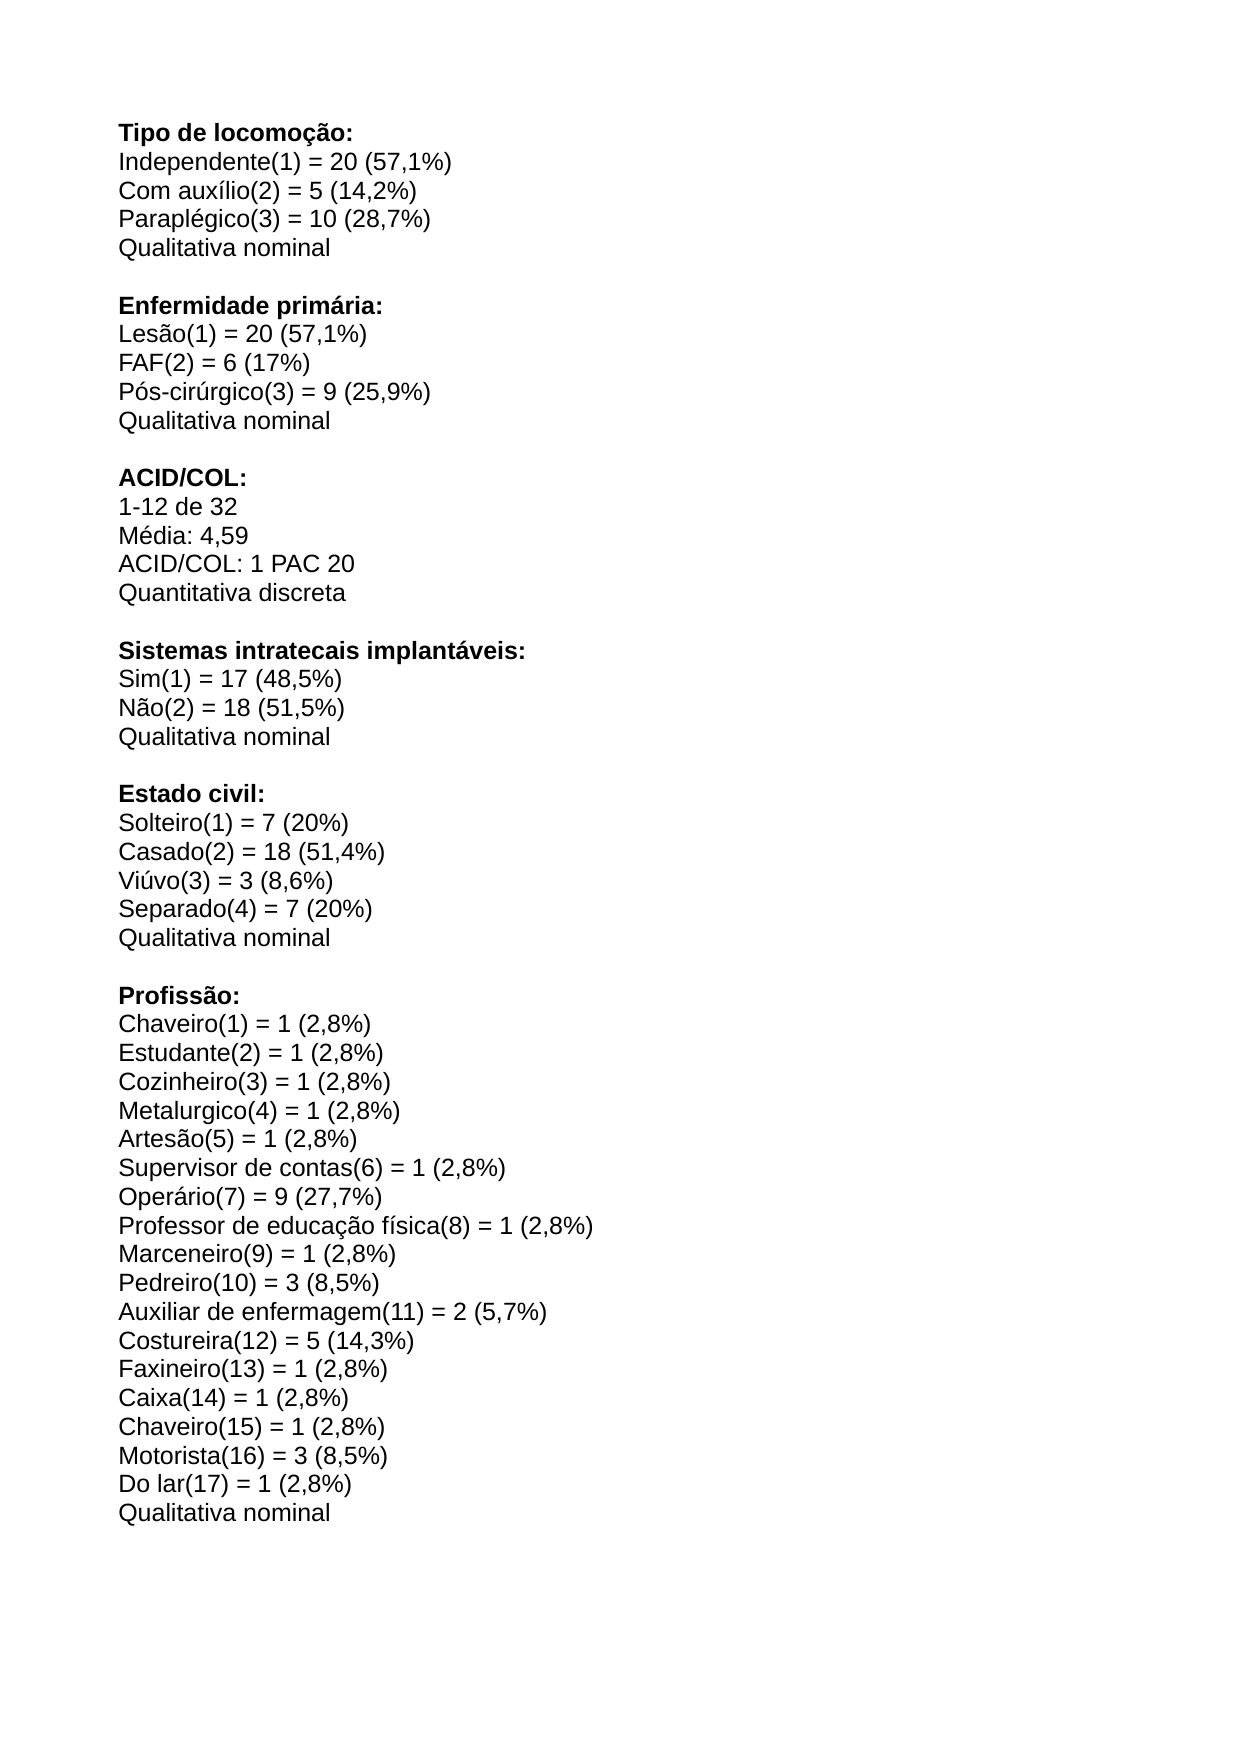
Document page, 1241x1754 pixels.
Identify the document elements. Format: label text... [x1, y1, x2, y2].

text Do lar(17) = 1 (2,8%) [118, 1469, 1122, 1498]
text Profissão: [118, 981, 1122, 1009]
text Supervisor de contas(6) = 1 (2,8%) [118, 1153, 1122, 1182]
text Cozinheiro(3) = 1 (2,8%) [118, 1067, 1122, 1096]
text Independente(1) = 20 (57,1%) [118, 147, 1122, 176]
text Chaveiro(1) = 1 (2,8%) [118, 1009, 1122, 1038]
text Paraplégico(3) = 10 (28,7%) [118, 204, 1122, 233]
text Qualitativa nominal [118, 722, 1122, 751]
text ACID/COL: [118, 463, 1122, 492]
text Faxineiro(13) = 1 (2,8%) [118, 1354, 1122, 1383]
text Professor de educação física(8) = 1 (2,8%) [118, 1211, 1122, 1239]
text Solteiro(1) = 7 (20%) [118, 808, 1122, 837]
text Com auxílio(2) = 5 (14,2%) [118, 176, 1122, 204]
text Sim(1) = 17 (48,5%) [118, 664, 1122, 693]
text Estado civil: [118, 779, 1122, 808]
text Média: 4,59 [118, 521, 1122, 549]
text Qualitativa nominal [118, 1498, 1122, 1527]
text Caixa(14) = 1 (2,8%) [118, 1383, 1122, 1412]
text Separado(4) = 7 (20%) [118, 894, 1122, 923]
text Estudante(2) = 1 (2,8%) [118, 1038, 1122, 1067]
text 1-12 de 32 [118, 492, 1122, 521]
text Casado(2) = 18 (51,4%) [118, 837, 1122, 866]
text Metalurgico(4) = 1 (2,8%) [118, 1096, 1122, 1124]
text ACID/COL: 1 PAC 20 [118, 549, 1122, 578]
text Artesão(5) = 1 (2,8%) [118, 1124, 1122, 1153]
text Viúvo(3) = 3 (8,6%) [118, 866, 1122, 894]
text Não(2) = 18 (51,5%) [118, 693, 1122, 722]
text Qualitativa nominal [118, 406, 1122, 434]
text Operário(7) = 9 (27,7%) [118, 1182, 1122, 1211]
text Sistemas intratecais implantáveis: [118, 636, 1122, 664]
text Auxiliar de enfermagem(11) = 2 (5,7%) [118, 1297, 1122, 1326]
text Enfermidade primária: [118, 291, 1122, 319]
text Pedreiro(10) = 3 (8,5%) [118, 1268, 1122, 1297]
text Qualitativa nominal [118, 233, 1122, 262]
text Pós-cirúrgico(3) = 9 (25,9%) [118, 377, 1122, 406]
text Marceneiro(9) = 1 (2,8%) [118, 1239, 1122, 1268]
text Motorista(16) = 3 (8,5%) [118, 1441, 1122, 1469]
text Quantitativa discreta [118, 578, 1122, 607]
text Tipo de locomoção: [118, 118, 1122, 147]
text FAF(2) = 6 (17%) [118, 348, 1122, 377]
text Lesão(1) = 20 (57,1%) [118, 319, 1122, 348]
text Costureira(12) = 5 (14,3%) [118, 1326, 1122, 1354]
text Qualitativa nominal [118, 923, 1122, 952]
text Chaveiro(15) = 1 (2,8%) [118, 1412, 1122, 1441]
